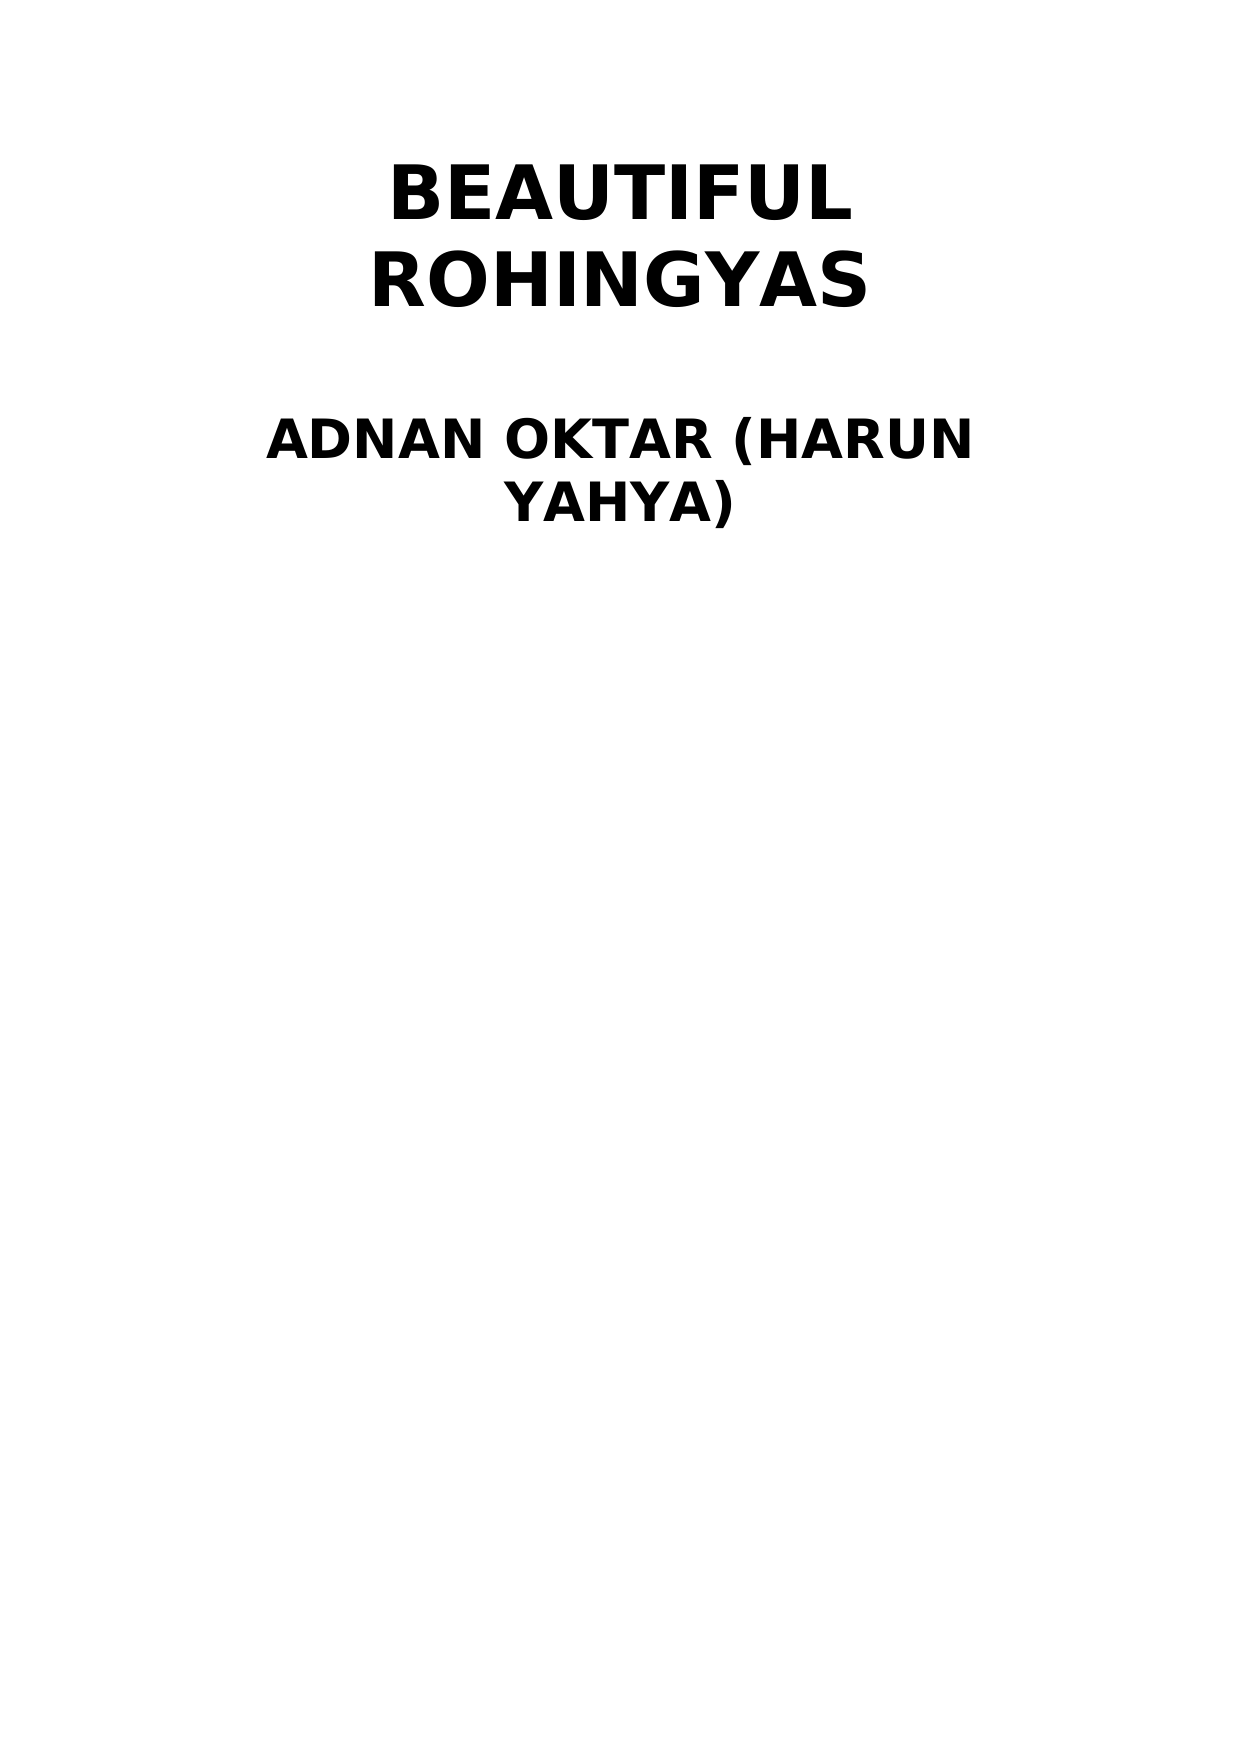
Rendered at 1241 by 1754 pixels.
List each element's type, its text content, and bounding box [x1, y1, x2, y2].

text ADNAN OKTAR (HARUN YAHYA) [150, 408, 1090, 534]
subtitle BEAUTIFUL ROHINGYAS [150, 150, 1090, 324]
